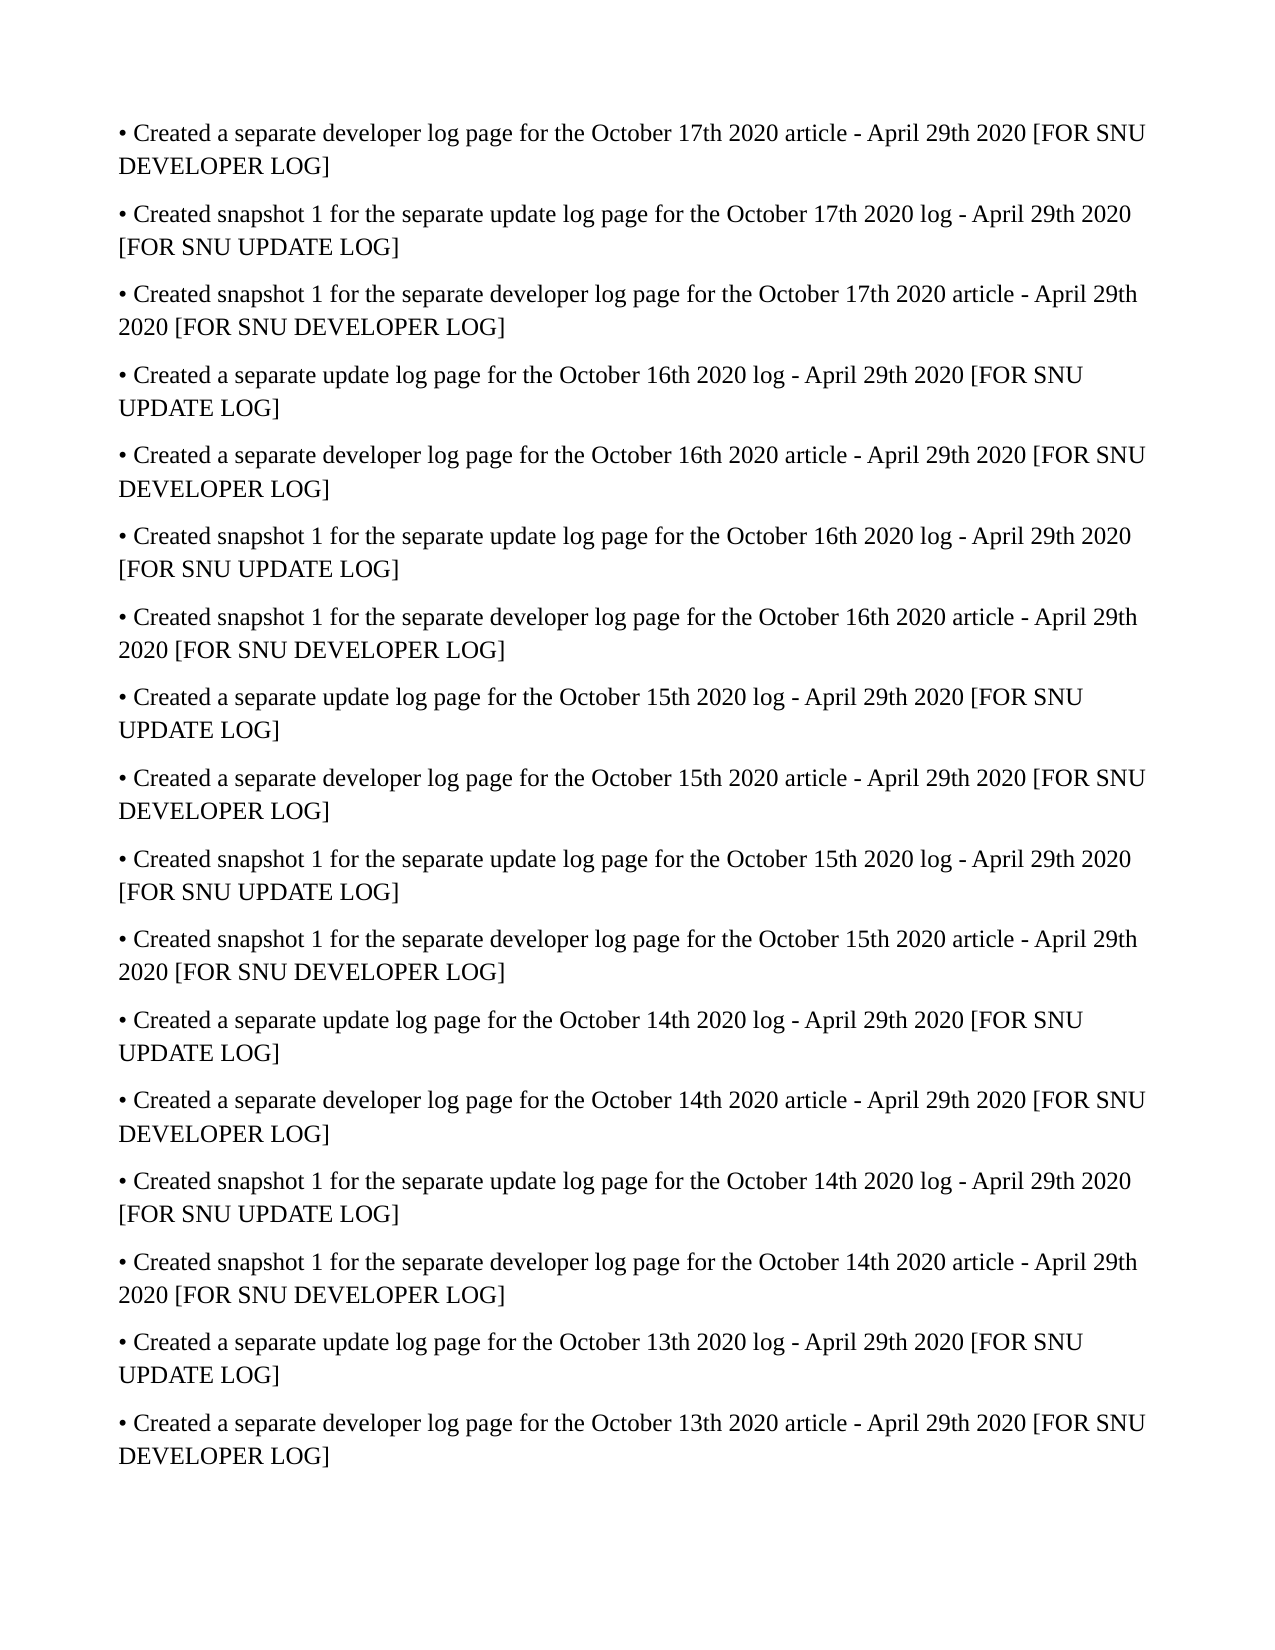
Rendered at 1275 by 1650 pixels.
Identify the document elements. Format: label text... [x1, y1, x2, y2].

text • Created snapshot 1 for the separate developer log page for the October 16th 2020 article - April 29th 2020 [FOR SNU DEVELOPER LOG] [118, 602, 1157, 664]
text • Created a separate developer log page for the October 16th 2020 article - April 29th 2020 [FOR SNU DEVELOPER LOG] [118, 441, 1157, 502]
text • Created a separate update log page for the October 13th 2020 log - April 29th 2020 [FOR SNU UPDATE LOG] [118, 1327, 1157, 1389]
text • Created snapshot 1 for the separate developer log page for the October 17th 2020 article - April 29th 2020 [FOR SNU DEVELOPER LOG] [118, 279, 1157, 341]
text • Created a separate update log page for the October 16th 2020 log - April 29th 2020 [FOR SNU UPDATE LOG] [118, 360, 1157, 422]
text • Created a separate developer log page for the October 14th 2020 article - April 29th 2020 [FOR SNU DEVELOPER LOG] [118, 1086, 1157, 1147]
text • Created a separate update log page for the October 15th 2020 log - April 29th 2020 [FOR SNU UPDATE LOG] [118, 682, 1157, 744]
text • Created a separate update log page for the October 14th 2020 log - April 29th 2020 [FOR SNU UPDATE LOG] [118, 1005, 1157, 1067]
text • Created a separate developer log page for the October 17th 2020 article - April 29th 2020 [FOR SNU DEVELOPER LOG] [118, 118, 1157, 180]
text • Created snapshot 1 for the separate update log page for the October 16th 2020 log - April 29th 2020 [FOR SNU UPDATE LOG] [118, 521, 1157, 583]
text • Created snapshot 1 for the separate update log page for the October 14th 2020 log - April 29th 2020 [FOR SNU UPDATE LOG] [118, 1166, 1157, 1228]
text • Created a separate developer log page for the October 13th 2020 article - April 29th 2020 [FOR SNU DEVELOPER LOG] [118, 1408, 1157, 1470]
text • Created a separate developer log page for the October 15th 2020 article - April 29th 2020 [FOR SNU DEVELOPER LOG] [118, 763, 1157, 825]
text • Created snapshot 1 for the separate update log page for the October 17th 2020 log - April 29th 2020 [FOR SNU UPDATE LOG] [118, 199, 1157, 261]
text • Created snapshot 1 for the separate developer log page for the October 14th 2020 article - April 29th 2020 [FOR SNU DEVELOPER LOG] [118, 1247, 1157, 1309]
text • Created snapshot 1 for the separate developer log page for the October 15th 2020 article - April 29th 2020 [FOR SNU DEVELOPER LOG] [118, 924, 1157, 986]
text • Created snapshot 1 for the separate update log page for the October 15th 2020 log - April 29th 2020 [FOR SNU UPDATE LOG] [118, 844, 1157, 906]
